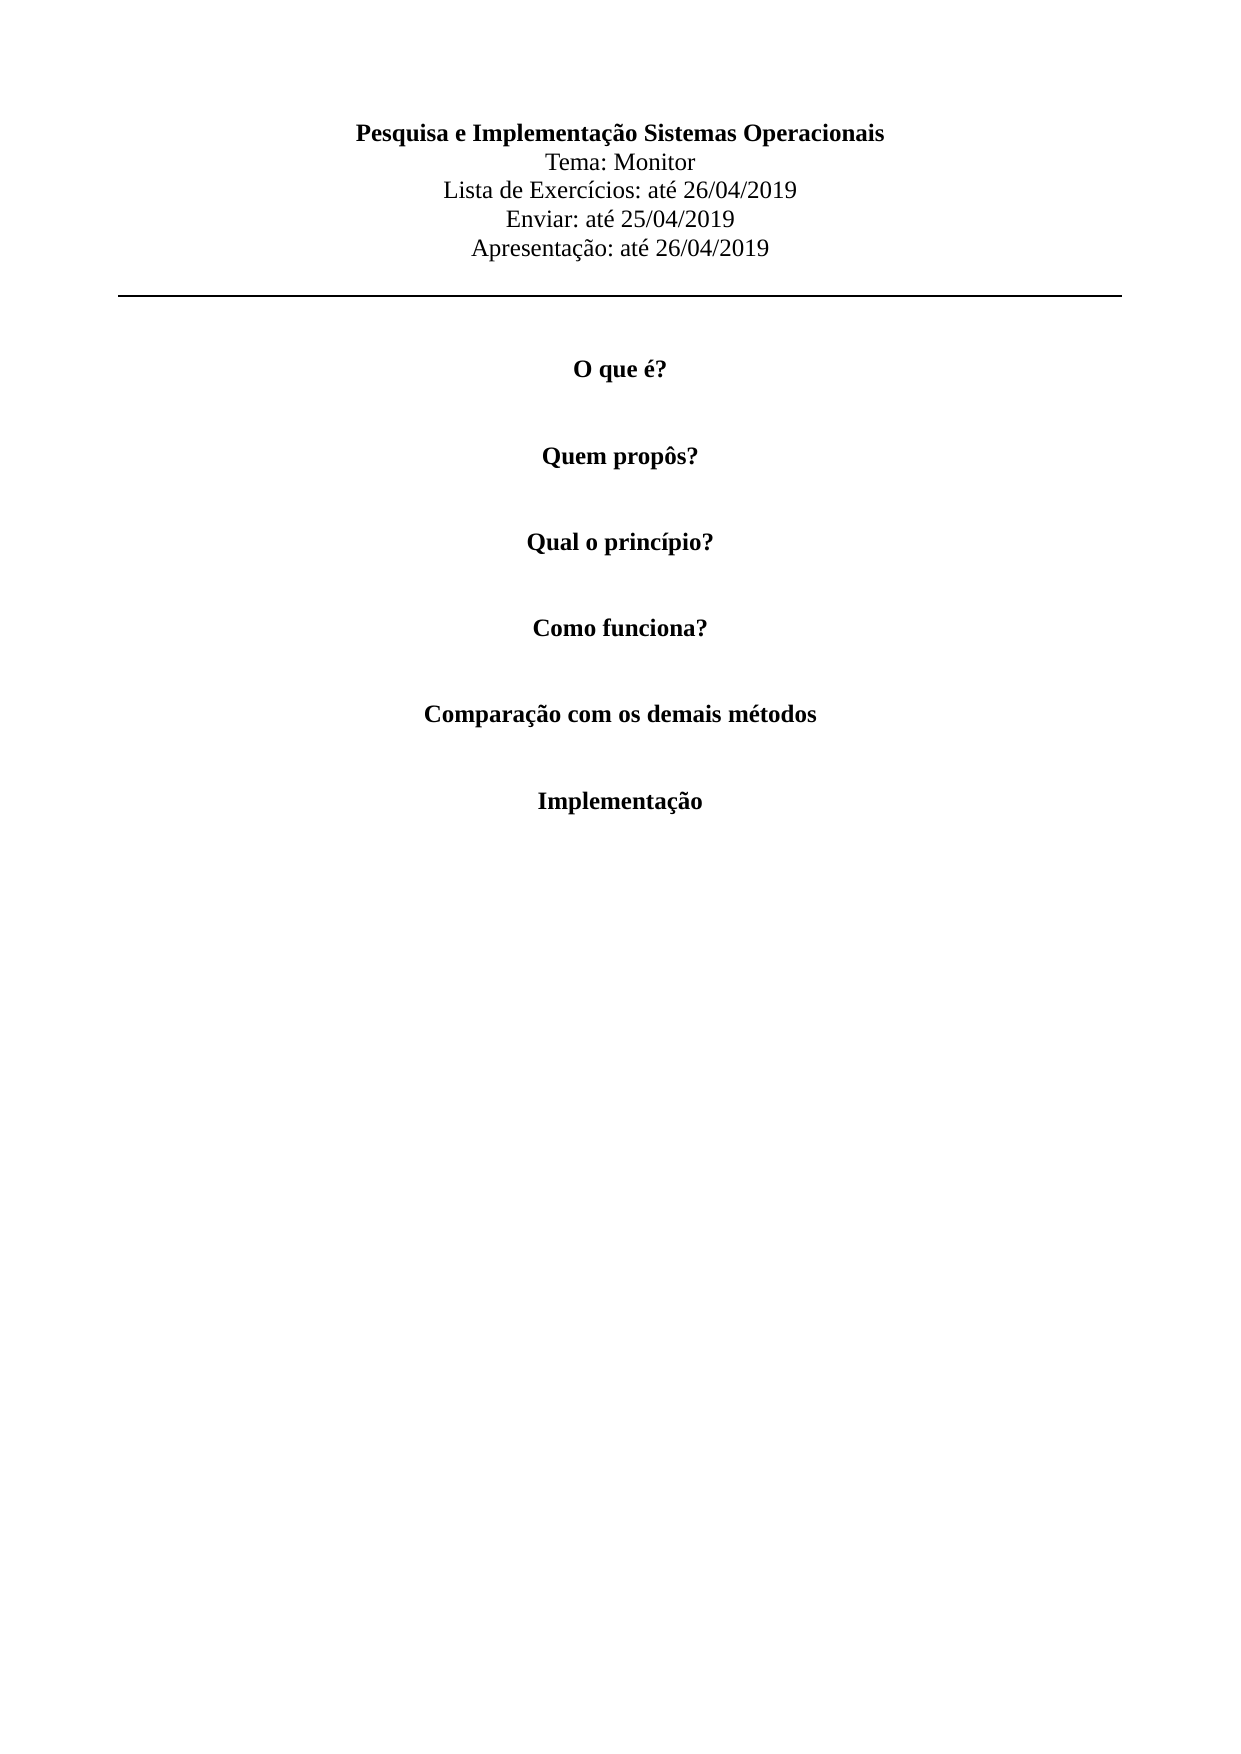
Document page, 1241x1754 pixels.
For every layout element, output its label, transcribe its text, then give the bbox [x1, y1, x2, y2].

text Lista de Exercícios: até 26/04/2019 [118, 176, 1122, 204]
text Quem propôs? [118, 441, 1122, 469]
text Pesquisa e Implementação Sistemas Operacionais [118, 118, 1122, 147]
text Qual o princípio? [118, 527, 1122, 556]
text Comparação com os demais métodos [118, 699, 1122, 728]
text Enviar: até 25/04/2019 [118, 204, 1122, 233]
text O que é? [118, 354, 1122, 383]
text Implementação [118, 786, 1122, 814]
text Tema: Monitor [118, 147, 1122, 176]
text Como funciona? [118, 613, 1122, 642]
text Apresentação: até 26/04/2019 [118, 233, 1122, 262]
